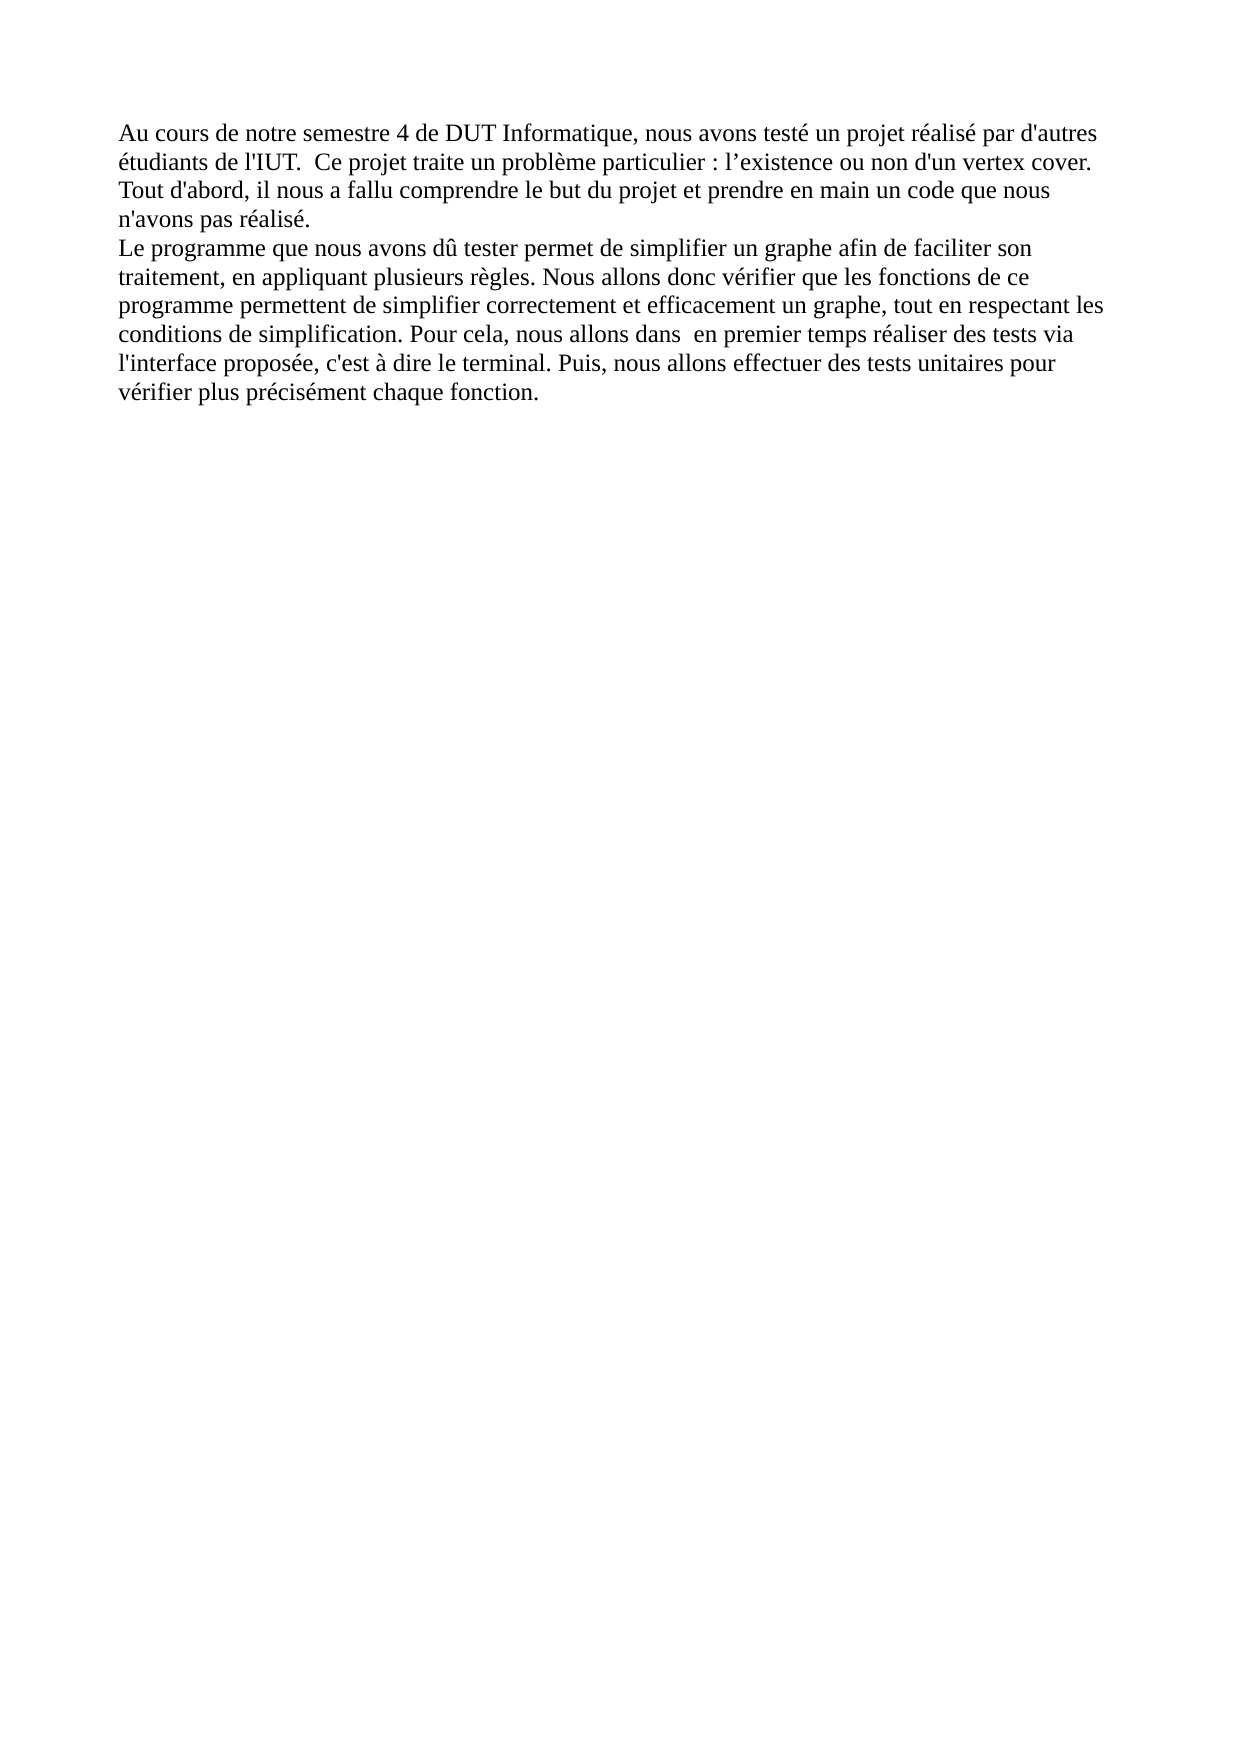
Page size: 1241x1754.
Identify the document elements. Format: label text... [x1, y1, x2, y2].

text Au cours de notre semestre 4 de DUT Informatique, nous avons testé un projet réalisé par d'autres étudiants de l'IUT. Ce projet traite un problème particulier : l’existence ou non d'un vertex cover. [118, 118, 1122, 176]
text Le programme que nous avons dû tester permet de simplifier un graphe afin de faciliter son traitement, en appliquant plusieurs règles. Nous allons donc vérifier que les fonctions de ce programme permettent de simplifier correctement et efficacement un graphe, tout en respectant les conditions de simplification. Pour cela, nous allons dans en premier temps réaliser des tests via l'interface proposée, c'est à dire le terminal. Puis, nous allons effectuer des tests unitaires pour vérifier plus précisément chaque fonction. [118, 233, 1122, 406]
text Tout d'abord, il nous a fallu comprendre le but du projet et prendre en main un code que nous n'avons pas réalisé. [118, 176, 1122, 233]
